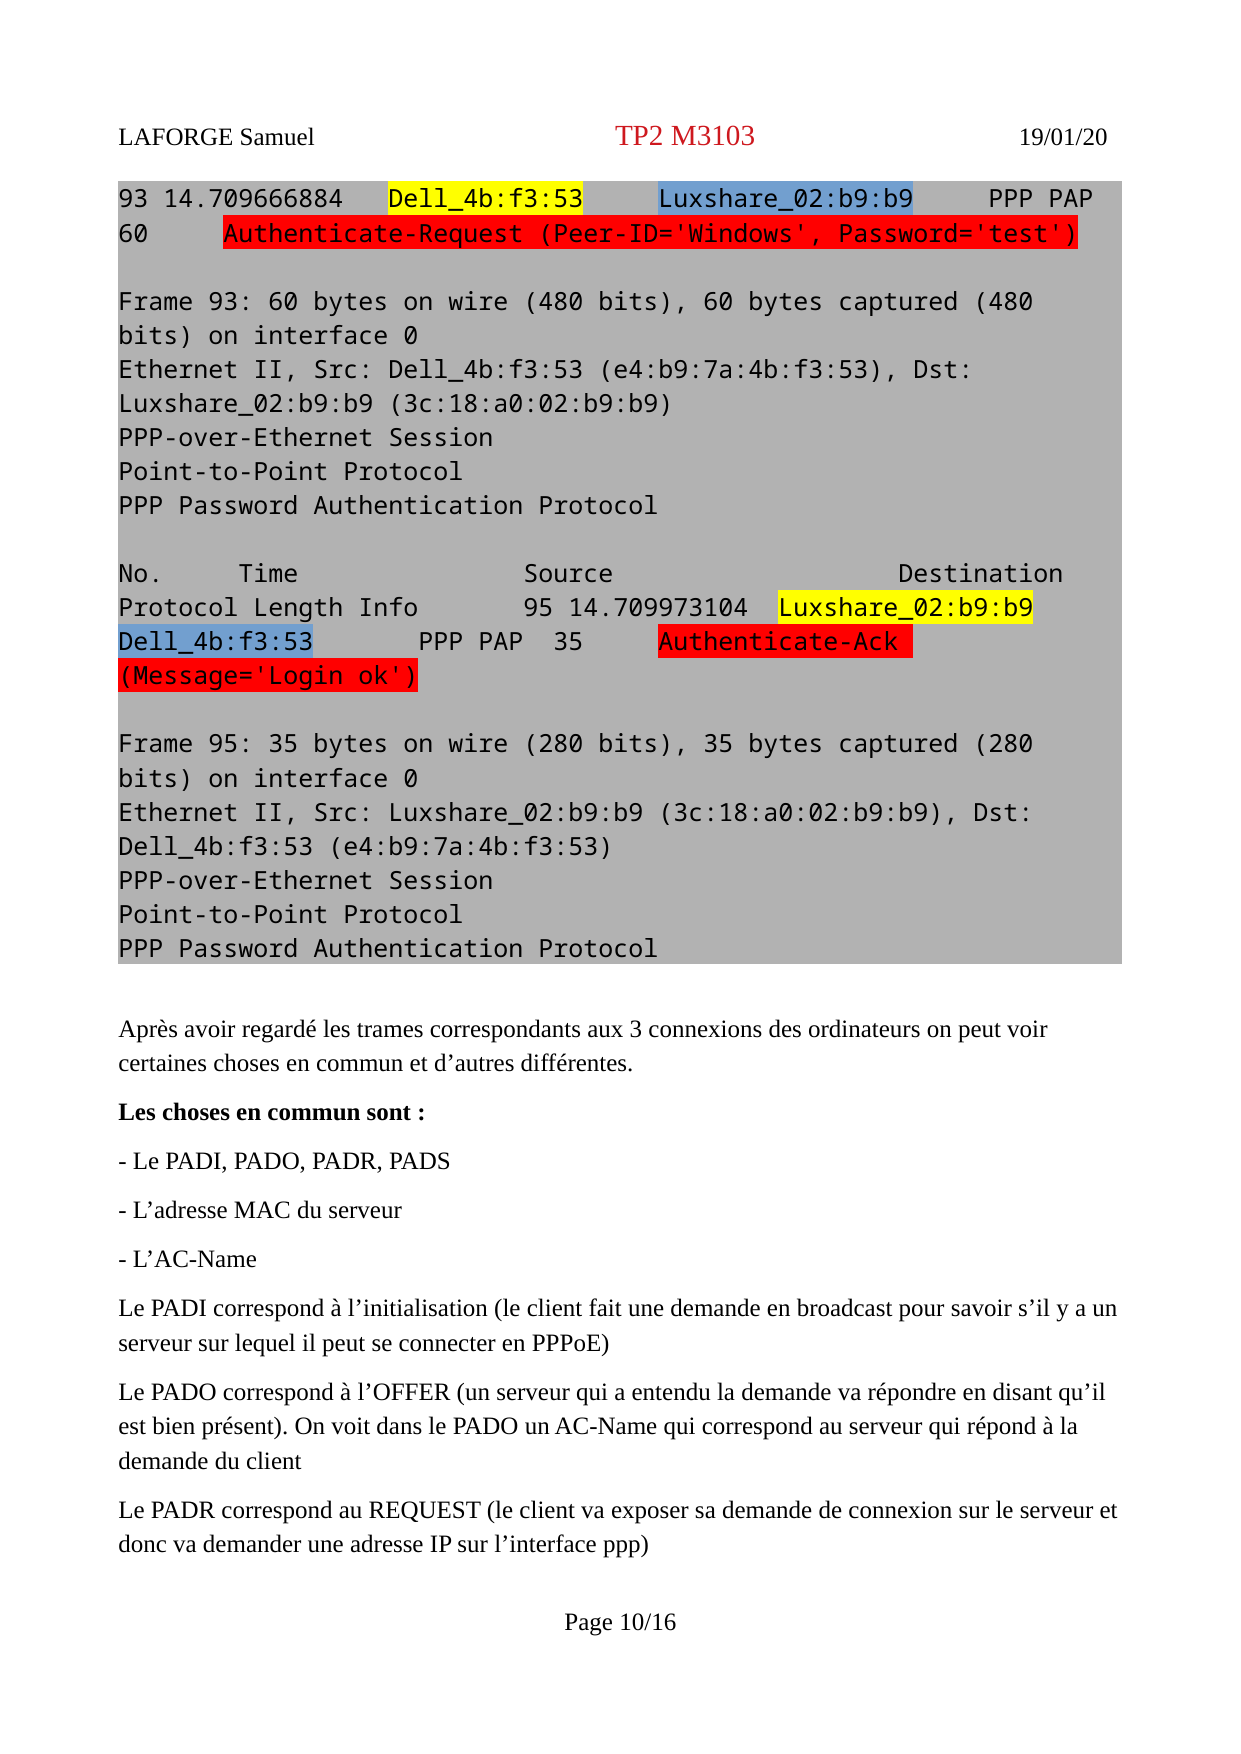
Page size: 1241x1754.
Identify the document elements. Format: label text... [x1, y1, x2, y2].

text - Le PADI, PADO, PADR, PADS [118, 1146, 1122, 1175]
text Le PADR correspond au REQUEST (le client va exposer sa demande de connexion sur le serveur et donc va demander une adresse IP sur l’interface ppp) [118, 1495, 1122, 1558]
text No. Time Source Destination Protocol Length Info 95 14.709973104 Luxshare_02:b9:b9 Dell_4b:f3:53 PPP PAP 35 Authenticate-Ack (Message='Login ok') Frame 95: 35 bytes on wire (280 bits), 35 bytes captured (280 bits) on interface 0 Ethernet II, Src: Luxshare_02:b9:b9 (3c:18:a0:02:b9:b9), Dst: Dell_4b:f3:53 (e4:b9:7a:4b:f3:53) PPP-over-Ethernet Session Point-to-Point Protocol PPP Password Authentication Protocol [118, 556, 1122, 964]
text Après avoir regardé les trames correspondants aux 3 connexions des ordinateurs on peut voir certaines choses en commun et d’autres différentes. [118, 1014, 1122, 1077]
text - L’adresse MAC du serveur [118, 1195, 1122, 1224]
text 93 14.709666884 Dell_4b:f3:53 Luxshare_02:b9:b9 PPP PAP 60 Authenticate-Request (Peer-ID='Windows', Password='test') Frame 93: 60 bytes on wire (480 bits), 60 bytes captured (480 bits) on interface 0 Ethernet II, Src: Dell_4b:f3:53 (e4:b9:7a:4b:f3:53), Dst: Luxshare_02:b9:b9 (3c:18:a0:02:b9:b9) PPP-over-Ethernet Session Point-to-Point Protocol PPP Password Authentication Protocol [118, 181, 1122, 522]
text Le PADI correspond à l’initialisation (le client fait une demande en broadcast pour savoir s’il y a un serveur sur lequel il peut se connecter en PPPoE) [118, 1293, 1122, 1357]
text - L’AC-Name [118, 1244, 1122, 1273]
text Les choses en commun sont : [118, 1097, 1122, 1126]
text Le PADO correspond à l’OFFER (un serveur qui a entendu la demande va répondre en disant qu’il est bien présent). On voit dans le PADO un AC-Name qui correspond au serveur qui répond à la demande du client [118, 1377, 1122, 1475]
